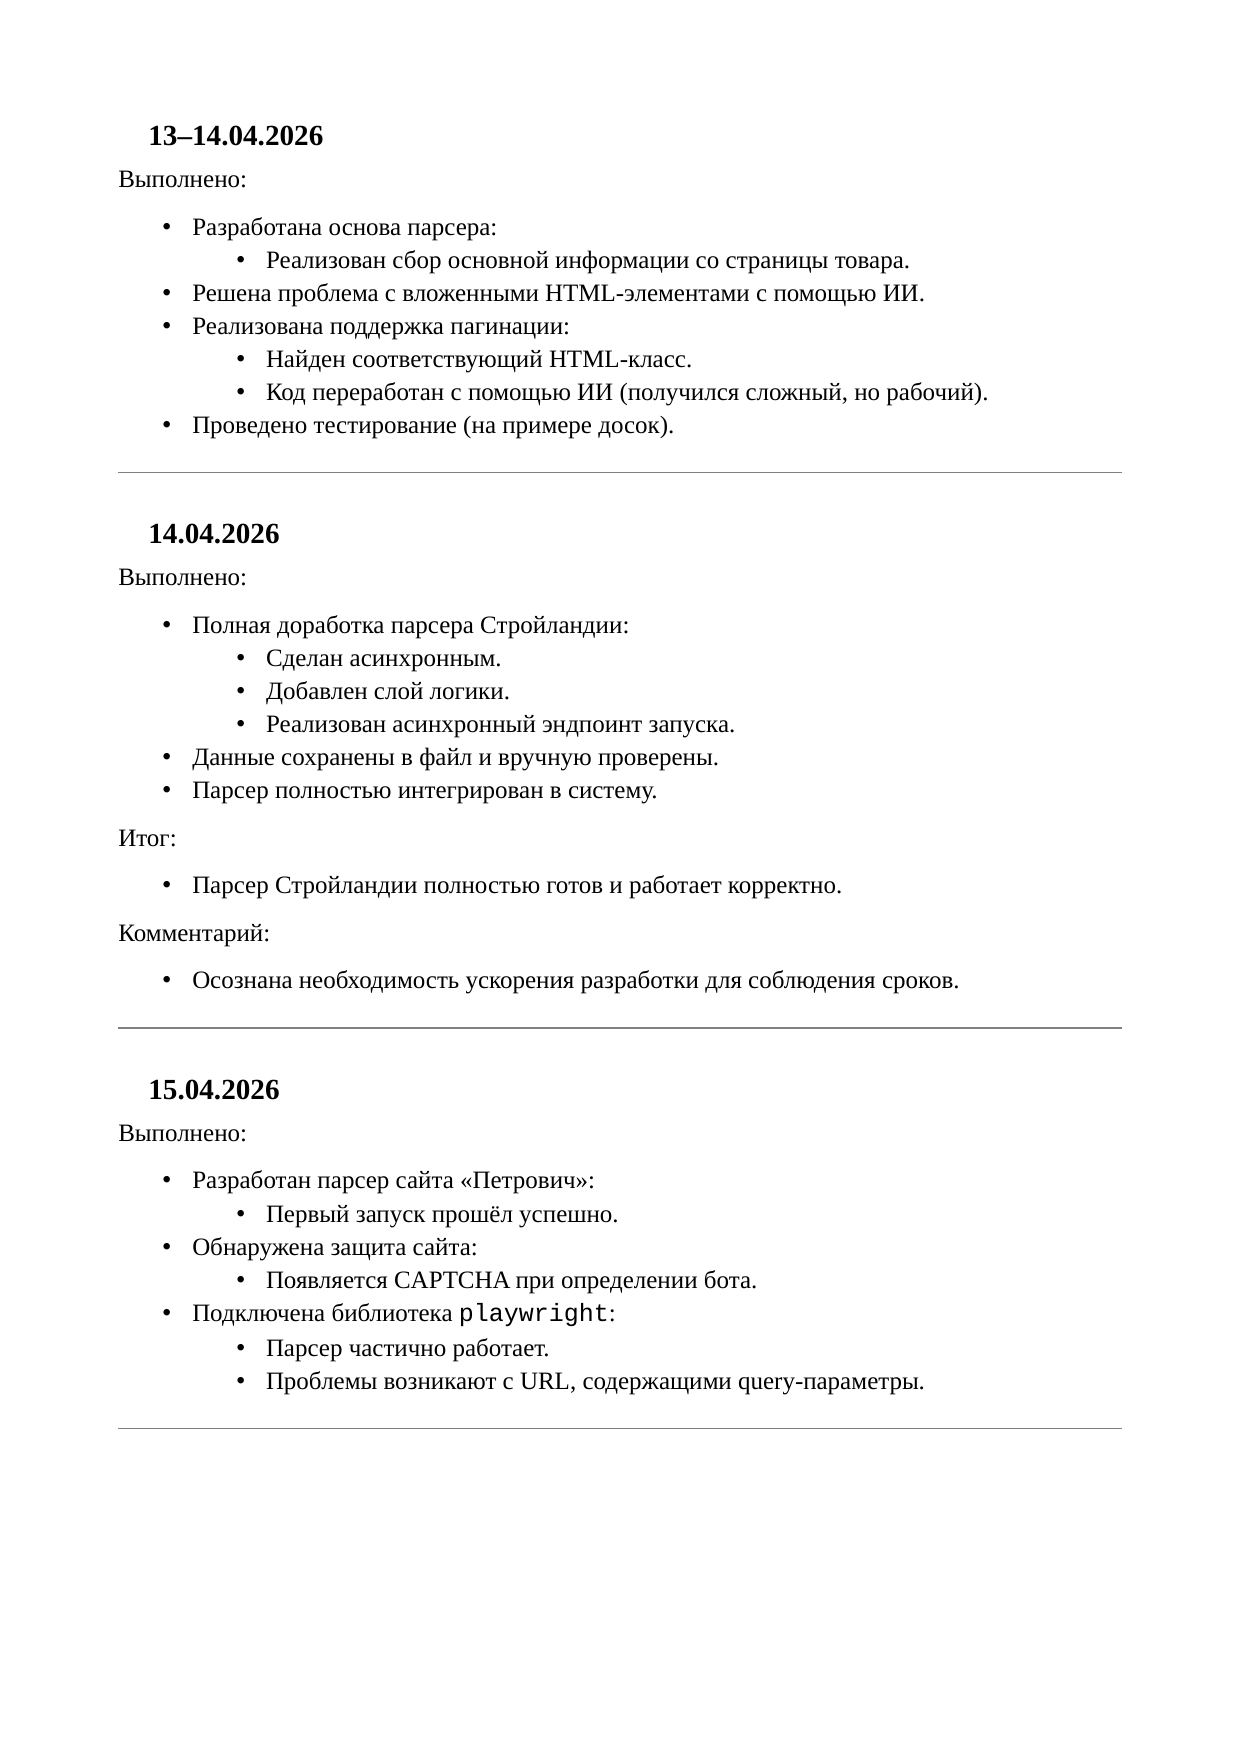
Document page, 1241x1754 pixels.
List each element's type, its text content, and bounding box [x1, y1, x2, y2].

text Выполнено: [118, 164, 1122, 193]
text Выполнено: [118, 562, 1122, 591]
list Разработана основа парсера: [162, 212, 1122, 241]
list Парсер Стройландии полностью готов и работает корректно. [162, 870, 1122, 899]
subtitle 📅 14.04.2026 [118, 516, 1122, 550]
list Парсер частично работает. [236, 1333, 1122, 1362]
list Разработан парсер сайта «Петрович»: [162, 1166, 1122, 1194]
subtitle 📅 15.04.2026 [118, 1072, 1122, 1106]
list Сделан асинхронным. [236, 643, 1122, 672]
list Реализован асинхронный эндпоинт запуска. [236, 709, 1122, 738]
list Парсер полностью интегрирован в систему. [162, 775, 1122, 804]
list Первый запуск прошёл успешно. [236, 1199, 1122, 1227]
list Реализован сбор основной информации со страницы товара. [236, 245, 1122, 273]
list Обнаружена защита сайта: [162, 1232, 1122, 1260]
list Появляется CAPTCHA при определении бота. [236, 1265, 1122, 1293]
subtitle 📅 13–14.04.2026 [118, 118, 1122, 152]
list Реализована поддержка пагинации: [162, 311, 1122, 339]
list Подключена библиотека playwright: [162, 1298, 1122, 1328]
list Решена проблема с вложенными HTML-элементами с помощью ИИ. [162, 278, 1122, 307]
list Данные сохранены в файл и вручную проверены. [162, 742, 1122, 771]
list Код переработан с помощью ИИ (получился сложный, но рабочий). [236, 377, 1122, 406]
list Проблемы возникают с URL, содержащими query-параметры. [236, 1366, 1122, 1395]
list Добавлен слой логики. [236, 676, 1122, 705]
list Осознана необходимость ускорения разработки для соблюдения сроков. [162, 966, 1122, 994]
list Найден соответствующий HTML-класс. [236, 344, 1122, 373]
text Итог: [118, 823, 1122, 851]
text Комментарий: [118, 918, 1122, 947]
list Проведено тестирование (на примере досок). [162, 410, 1122, 439]
list Полная доработка парсера Стройландии: [162, 610, 1122, 639]
text Выполнено: [118, 1118, 1122, 1147]
